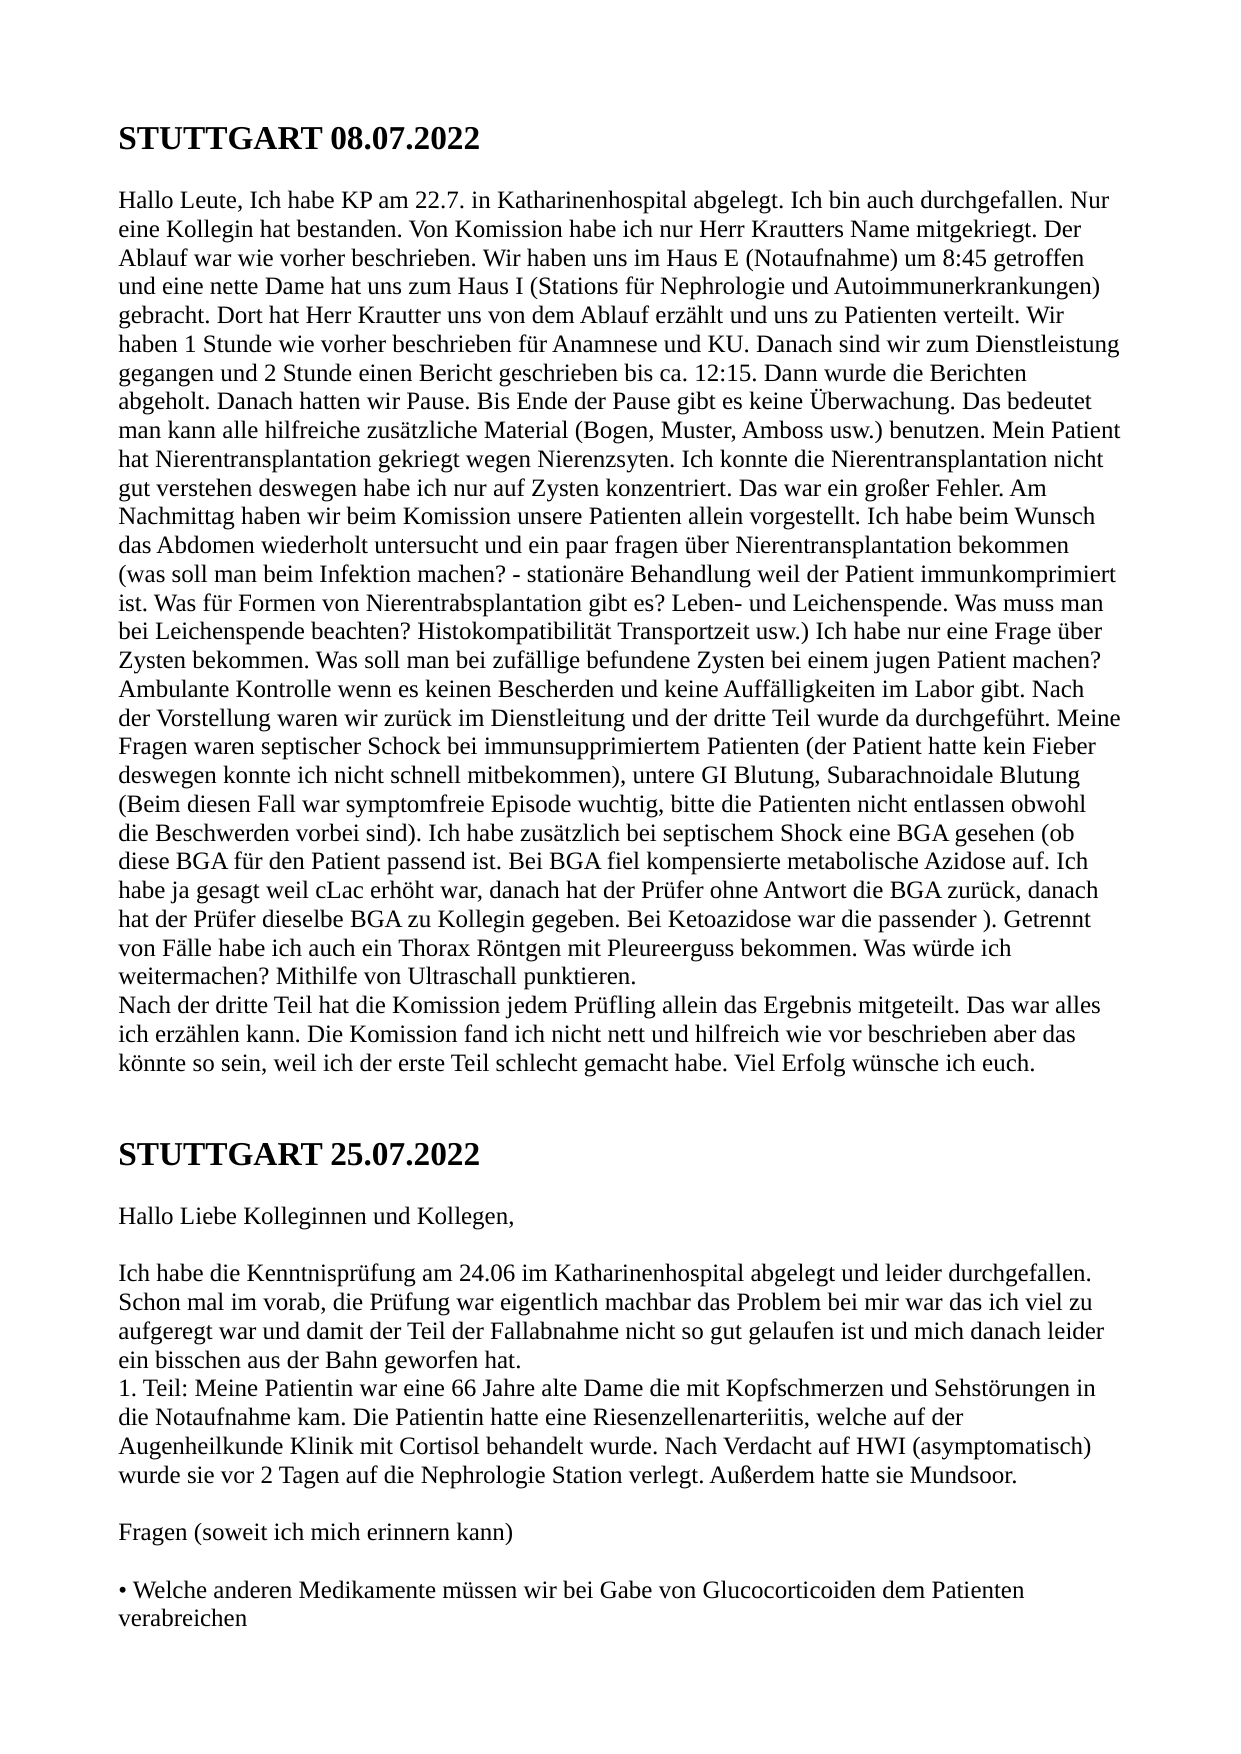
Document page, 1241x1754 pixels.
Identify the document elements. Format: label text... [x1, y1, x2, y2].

text Fragen (soweit ich mich erinnern kann) [118, 1517, 1122, 1546]
text Nach der dritte Teil hat die Komission jedem Prüfling allein das Ergebnis mitgeteilt. Das war alles ich erzählen kann. Die Komission fand ich nicht nett und hilfreich wie vor beschrieben aber das könnte so sein, weil ich der erste Teil schlecht gemacht habe. Viel Erfolg wünsche ich euch. [118, 990, 1122, 1076]
text STUTTGART 25.07.2022 [118, 1134, 1122, 1172]
text STUTTGART 08.07.2022 [118, 118, 1122, 156]
text Hallo Leute, Ich habe KP am 22.7. in Katharinenhospital abgelegt. Ich bin auch durchgefallen. Nur eine Kollegin hat bestanden. Von Komission habe ich nur Herr Krautters Name mitgekriegt. Der Ablauf war wie vorher beschrieben. Wir haben uns im Haus E (Notaufnahme) um 8:45 getroffen und eine nette Dame hat uns zum Haus I (Stations für Nephrologie und Autoimmunerkrankungen) gebracht. Dort hat Herr Krautter uns von dem Ablauf erzählt und uns zu Patienten verteilt. Wir haben 1 Stunde wie vorher beschrieben für Anamnese und KU. Danach sind wir zum Dienstleistung gegangen und 2 Stunde einen Bericht geschrieben bis ca. 12:15. Dann wurde die Berichten abgeholt. Danach hatten wir Pause. Bis Ende der Pause gibt es keine Überwachung. Das bedeutet man kann alle hilfreiche zusätzliche Material (Bogen, Muster, Amboss usw.) benutzen. Mein Patient hat Nierentransplantation gekriegt wegen Nierenzsyten. Ich konnte die Nierentransplantation nicht gut verstehen deswegen habe ich nur auf Zysten konzentriert. Das war ein großer Fehler. Am Nachmittag haben wir beim Komission unsere Patienten allein vorgestellt. Ich habe beim Wunsch das Abdomen wiederholt untersucht und ein paar fragen über Nierentransplantation bekommen (was soll man beim Infektion machen? - stationäre Behandlung weil der Patient immunkomprimiert ist. Was für Formen von Nierentrabsplantation gibt es? Leben- und Leichenspende. Was muss man bei Leichenspende beachten? Histokompatibilität Transportzeit usw.) Ich habe nur eine Frage über Zysten bekommen. Was soll man bei zufällige befundene Zysten bei einem jugen Patient machen? Ambulante Kontrolle wenn es keinen Bescherden und keine Auffälligkeiten im Labor gibt. Nach der Vorstellung waren wir zurück im Dienstleitung und der dritte Teil wurde da durchgeführt. Meine Fragen waren septischer Schock bei immunsupprimiertem Patienten (der Patient hatte kein Fieber deswegen konnte ich nicht schnell mitbekommen), untere GI Blutung, Subarachnoidale Blutung (Beim diesen Fall war symptomfreie Episode wuchtig, bitte die Patienten nicht entlassen obwohl die Beschwerden vorbei sind). Ich habe zusätzlich bei septischem Shock eine BGA gesehen (ob diese BGA für den Patient passend ist. Bei BGA fiel kompensierte metabolische Azidose auf. Ich habe ja gesagt weil cLac erhöht war, danach hat der Prüfer ohne Antwort die BGA zurück, danach hat der Prüfer dieselbe BGA zu Kollegin gegeben. Bei Ketoazidose war die passender ). Getrennt von Fälle habe ich auch ein Thorax Röntgen mit Pleureerguss bekommen. Was würde ich weitermachen? Mithilfe von Ultraschall punktieren. [118, 185, 1122, 990]
text Ich habe die Kenntnisprüfung am 24.06 im Katharinenhospital abgelegt und leider durchgefallen. Schon mal im vorab, die Prüfung war eigentlich machbar das Problem bei mir war das ich viel zu aufgeregt war und damit der Teil der Fallabnahme nicht so gut gelaufen ist und mich danach leider ein bisschen aus der Bahn geworfen hat. [118, 1258, 1122, 1373]
text 1. Teil: Meine Patientin war eine 66 Jahre alte Dame die mit Kopfschmerzen und Sehstörungen in die Notaufnahme kam. Die Patientin hatte eine Riesenzellenarteriitis, welche auf der Augenheilkunde Klinik mit Cortisol behandelt wurde. Nach Verdacht auf HWI (asymptomatisch) wurde sie vor 2 Tagen auf die Nephrologie Station verlegt. Außerdem hatte sie Mundsoor. [118, 1373, 1122, 1488]
text Hallo Liebe Kolleginnen und Kollegen, [118, 1201, 1122, 1230]
text • Welche anderen Medikamente müssen wir bei Gabe von Glucocorticoiden dem Patienten verabreichen [118, 1575, 1122, 1632]
